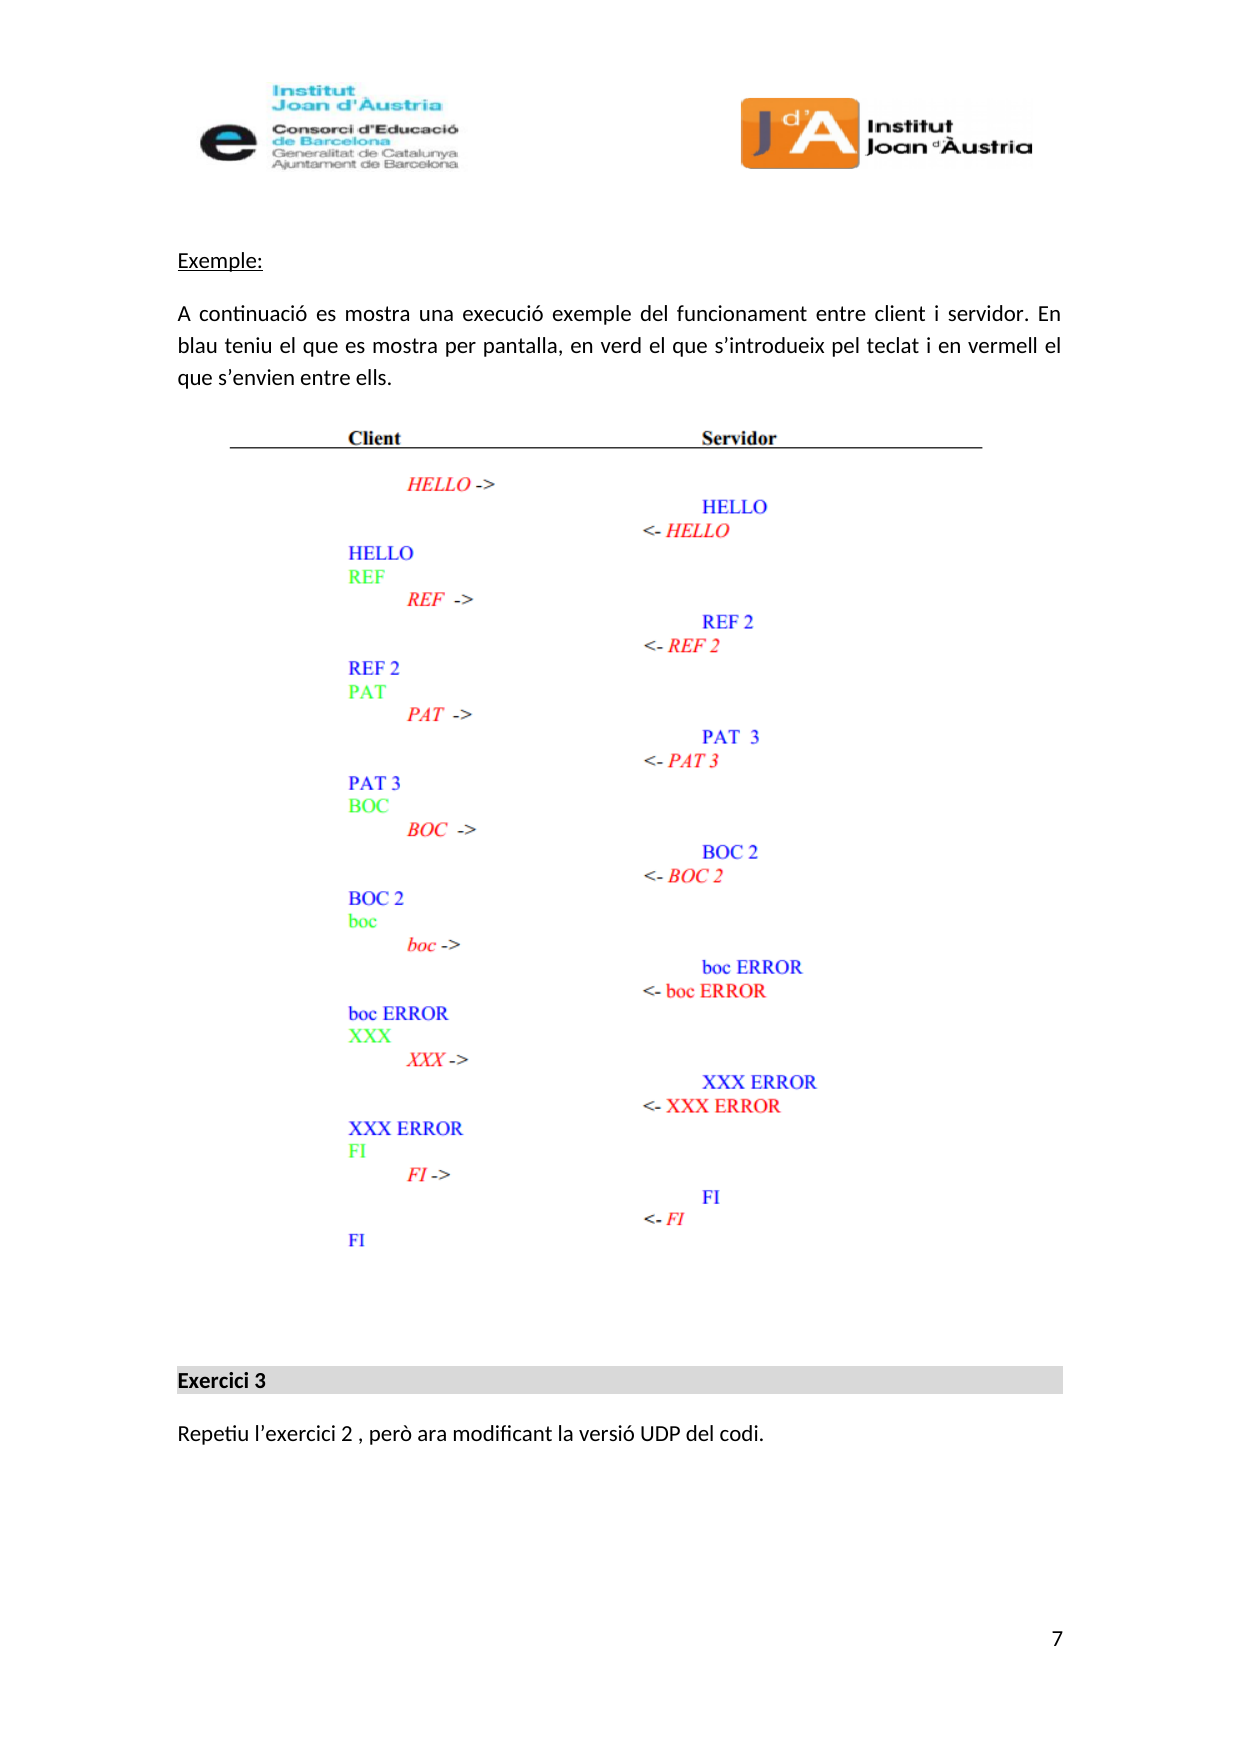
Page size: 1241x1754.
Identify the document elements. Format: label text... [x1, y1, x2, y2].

picture [693, 73, 1063, 193]
picture [180, 75, 487, 193]
text A continuació es mostra una execució exemple del funcionament entre client i servidor. En blau teniu el que es mostra per pantalla, en verd el que s’introdueix pel teclat i en vermell el que s’envien entre ells. [177, 299, 1063, 391]
picture [180, 416, 1045, 1289]
text Repetiu l’exercici 2 , però ara modificant la versió UDP del codi. [177, 1419, 1063, 1447]
text Exemple: [177, 246, 1063, 274]
text Exercici 3 [177, 1366, 1063, 1394]
